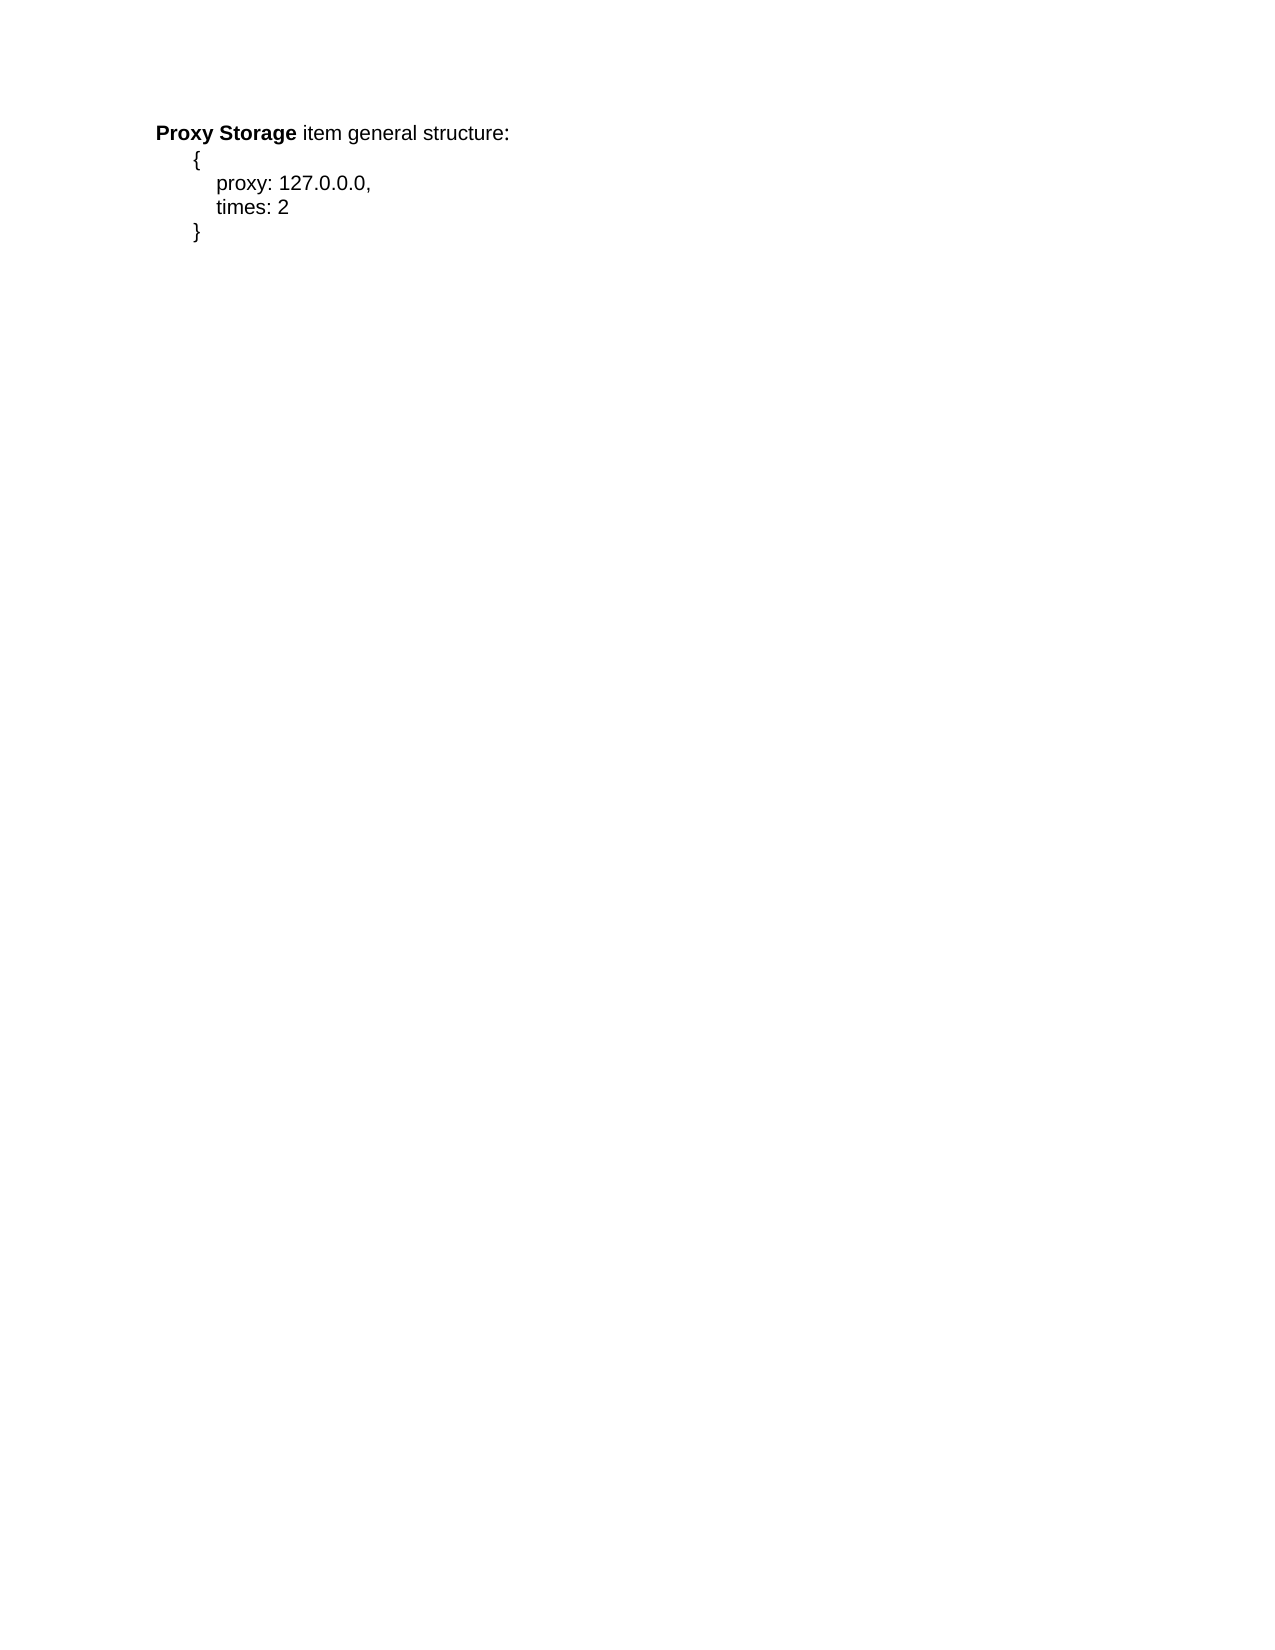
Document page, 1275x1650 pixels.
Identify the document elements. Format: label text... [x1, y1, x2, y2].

text proxy: 127.0.0.0, [118, 171, 1157, 194]
text Proxy Storage item general structure: [156, 118, 1157, 147]
text times: 2 [118, 194, 1157, 218]
text } [118, 218, 1157, 242]
text { [118, 147, 1157, 171]
